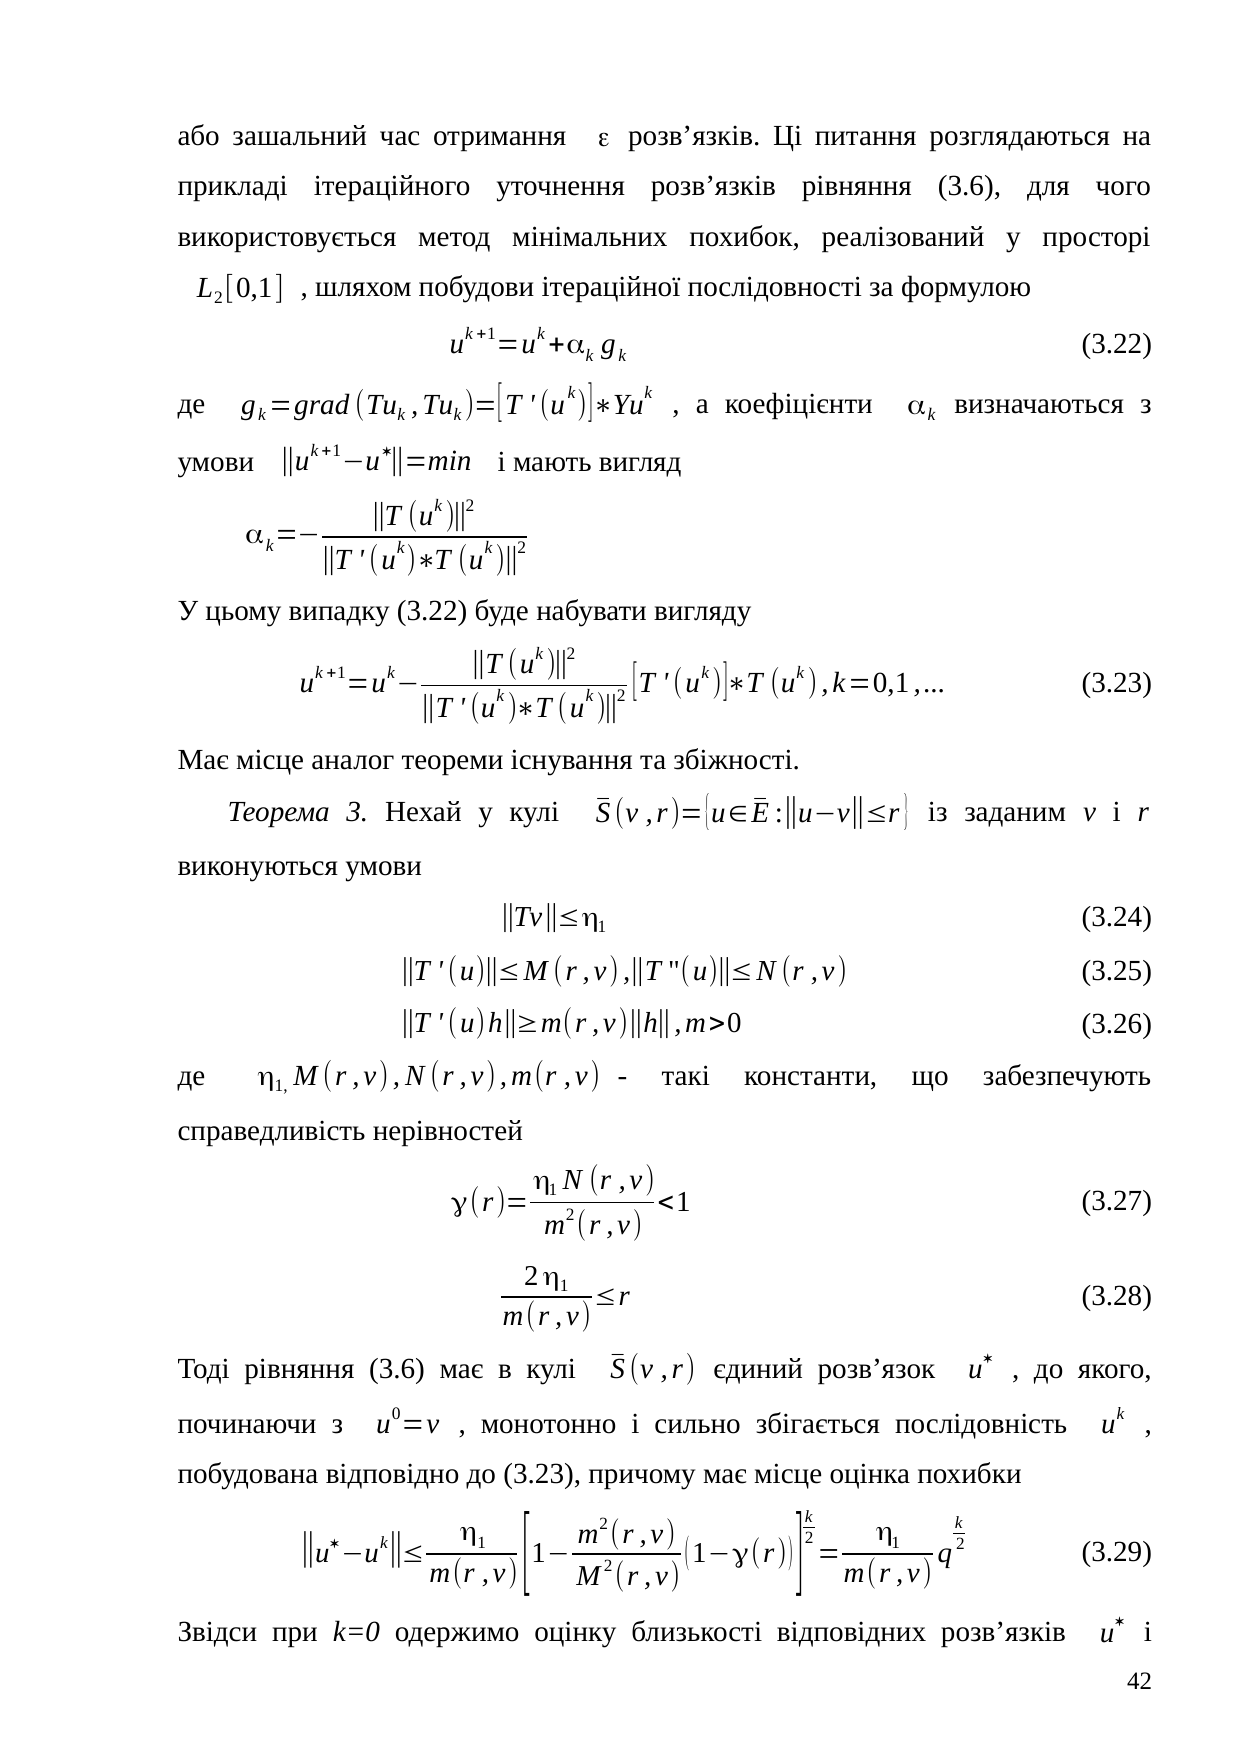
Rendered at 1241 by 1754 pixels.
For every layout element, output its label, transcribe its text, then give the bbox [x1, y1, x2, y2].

text (3.27) [177, 1163, 1152, 1242]
text або зашальний час отримання розв’язків. Ці питання розглядаються на прикладі ітераційного уточнення розв’язків рівняння (3.6), для чого використовується метод мінімальних похибок, реалізований у просторі , шляхом побудови ітераційної послідовності за формулою [177, 118, 1152, 307]
text У цьому випадку (3.22) буде набувати вигляду [177, 593, 1152, 627]
text (3.25) [177, 953, 1152, 989]
text Звідси при k=0 одержимо оцінку близькості відповідних розв’язків і рівнянь (3.6) і (3.7), тобто [177, 1614, 1152, 1648]
text (3.22) [177, 324, 1152, 364]
text (3.28) [177, 1259, 1152, 1334]
text Має місце аналог теореми існування та збіжності. [177, 742, 1152, 776]
text (3.23) [177, 644, 1152, 725]
text де , а коефіцієнти визначаються з умови і мають вигляд [177, 381, 1152, 479]
text де - такі константи, що забезпечують справедливість нерівностей [177, 1058, 1152, 1146]
text (3.26) [177, 1006, 1152, 1041]
text Тоді рівняння (3.6) має в кулі єдиний розв’язок , до якого, починаючи з , монотонно і сильно збігається послідовність , побудована відповідно до (3.23), причому має місце оцінка похибки [177, 1351, 1152, 1490]
text Теорема 3. Нехай у кулі із заданим v i r виконуються умови [177, 792, 1152, 882]
text (3.24) [177, 899, 1152, 937]
text (3.29) [177, 1507, 1152, 1598]
